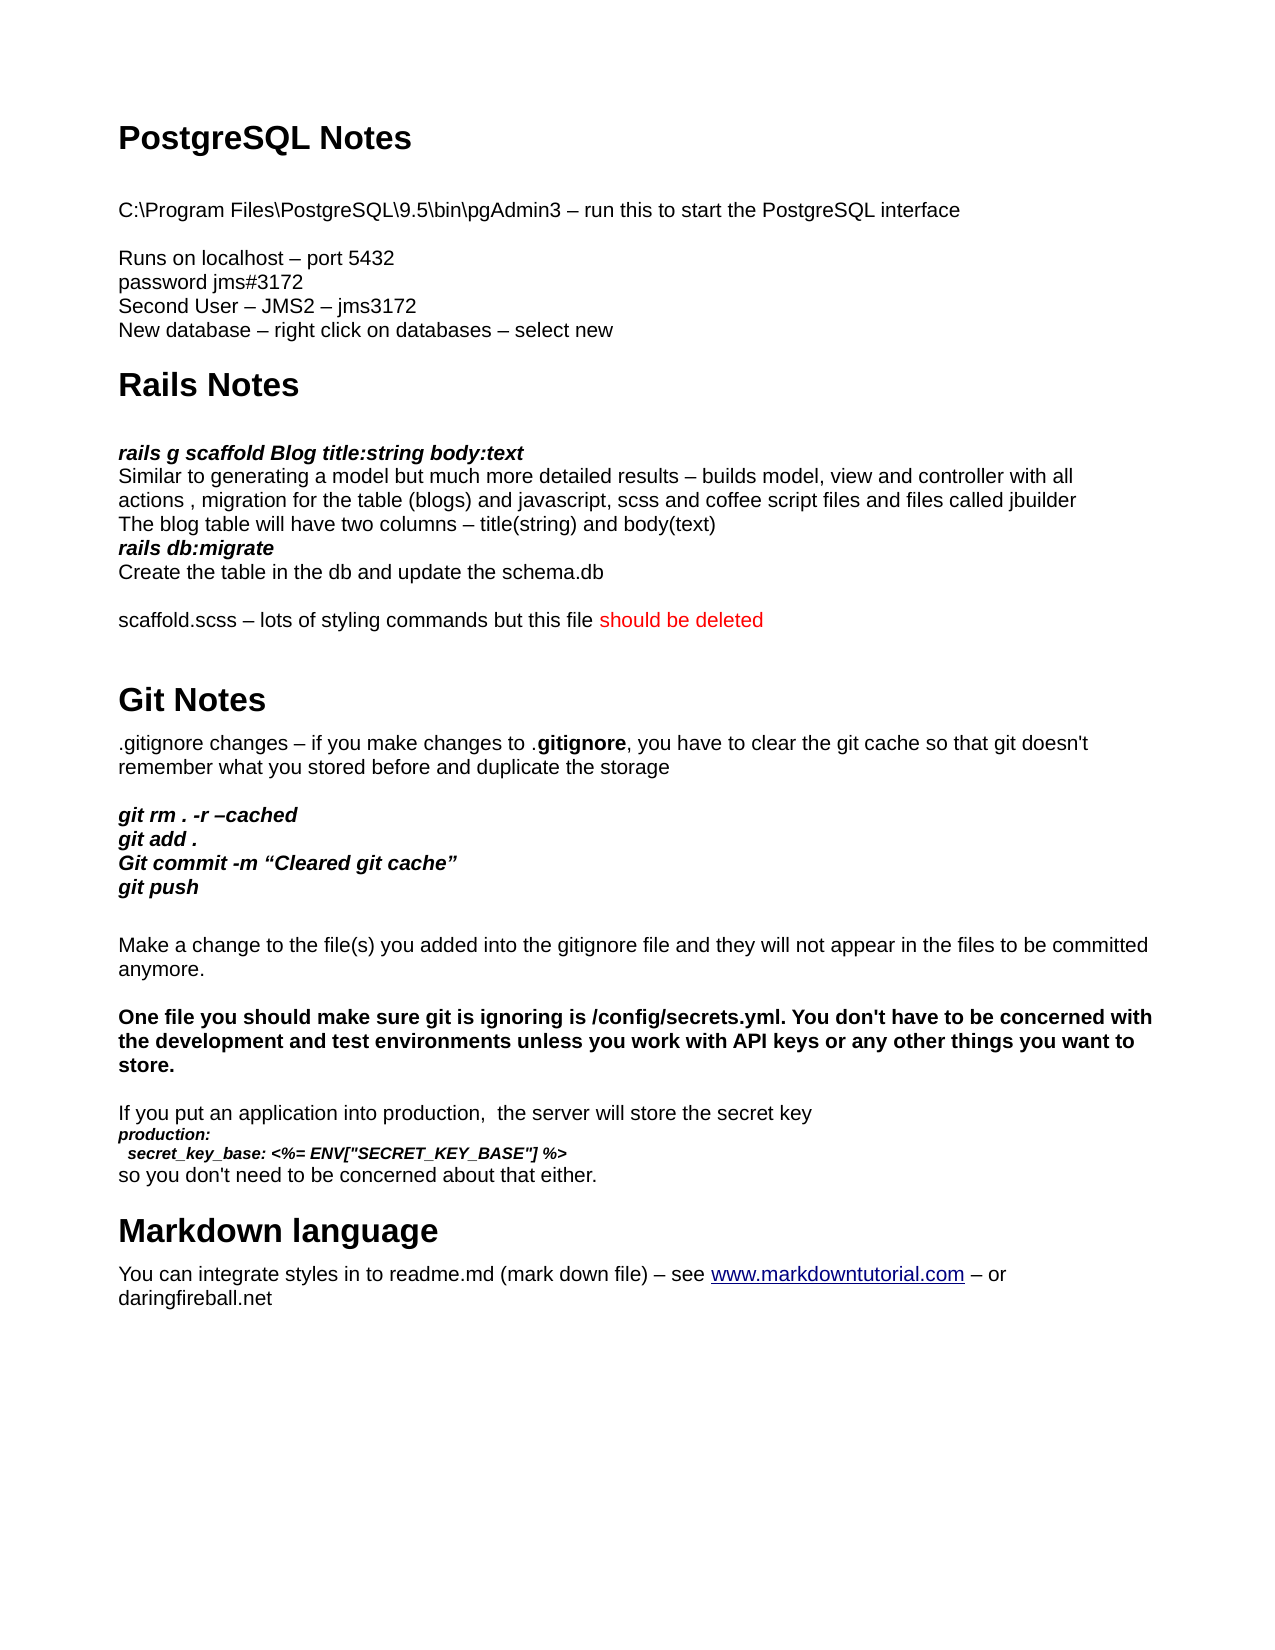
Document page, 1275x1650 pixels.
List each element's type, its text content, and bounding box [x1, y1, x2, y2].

text Second User – JMS2 – jms3172 [118, 294, 1157, 318]
text git rm . -r –cached [118, 803, 1157, 827]
subtitle Git Notes [118, 680, 1157, 718]
text C:\Program Files\PostgreSQL\9.5\bin\pgAdmin3 – run this to start the PostgreSQL interface [118, 198, 1157, 222]
text git add . [118, 827, 1157, 851]
text The blog table will have two columns – title(string) and body(text) [118, 512, 1157, 536]
text production: secret_key_base: <%= ENV["SECRET_KEY_BASE"] %> [118, 1124, 1157, 1163]
text rails db:migrate [118, 536, 1157, 560]
text so you don't need to be concerned about that either. [118, 1163, 1157, 1187]
text Git commit -m “Cleared git cache” [118, 851, 1157, 875]
text rails g scaffold Blog title:string body:text [118, 440, 1157, 464]
subtitle PostgreSQL Notes [118, 118, 1157, 157]
text password jms#3172 [118, 270, 1157, 294]
text Runs on localhost – port 5432 [118, 246, 1157, 270]
text Create the table in the db and update the schema.db [118, 560, 1157, 584]
text If you put an application into production, the server will store the secret key [118, 1100, 1157, 1124]
text .gitignore changes – if you make changes to .gitignore, you have to clear the git cache so that git doesn't remember what you stored before and duplicate the storage [118, 731, 1157, 779]
text Similar to generating a model but much more detailed results – builds model, view and controller with all actions , migration for the table (blogs) and javascript, scss and coffee script files and files called jbuilder [118, 464, 1157, 512]
subtitle Rails Notes [118, 366, 1157, 404]
subtitle Markdown language [118, 1211, 1157, 1249]
text One file you should make sure git is ignoring is /config/secrets.yml. You don't have to be concerned with the development and test environments unless you work with API keys or any other things you want to store. [118, 1004, 1157, 1076]
text You can integrate styles in to readme.md (mark down file) – see www.markdowntutorial.com – or daringfireball.net [118, 1262, 1157, 1309]
text Make a change to the file(s) you added into the gitignore file and they will not appear in the files to be committed anymore. [118, 933, 1157, 981]
text scaffold.scss – lots of styling commands but this file should be deleted [118, 608, 1157, 632]
text New database – right click on databases – select new [118, 318, 1157, 342]
text git push [118, 875, 1157, 899]
